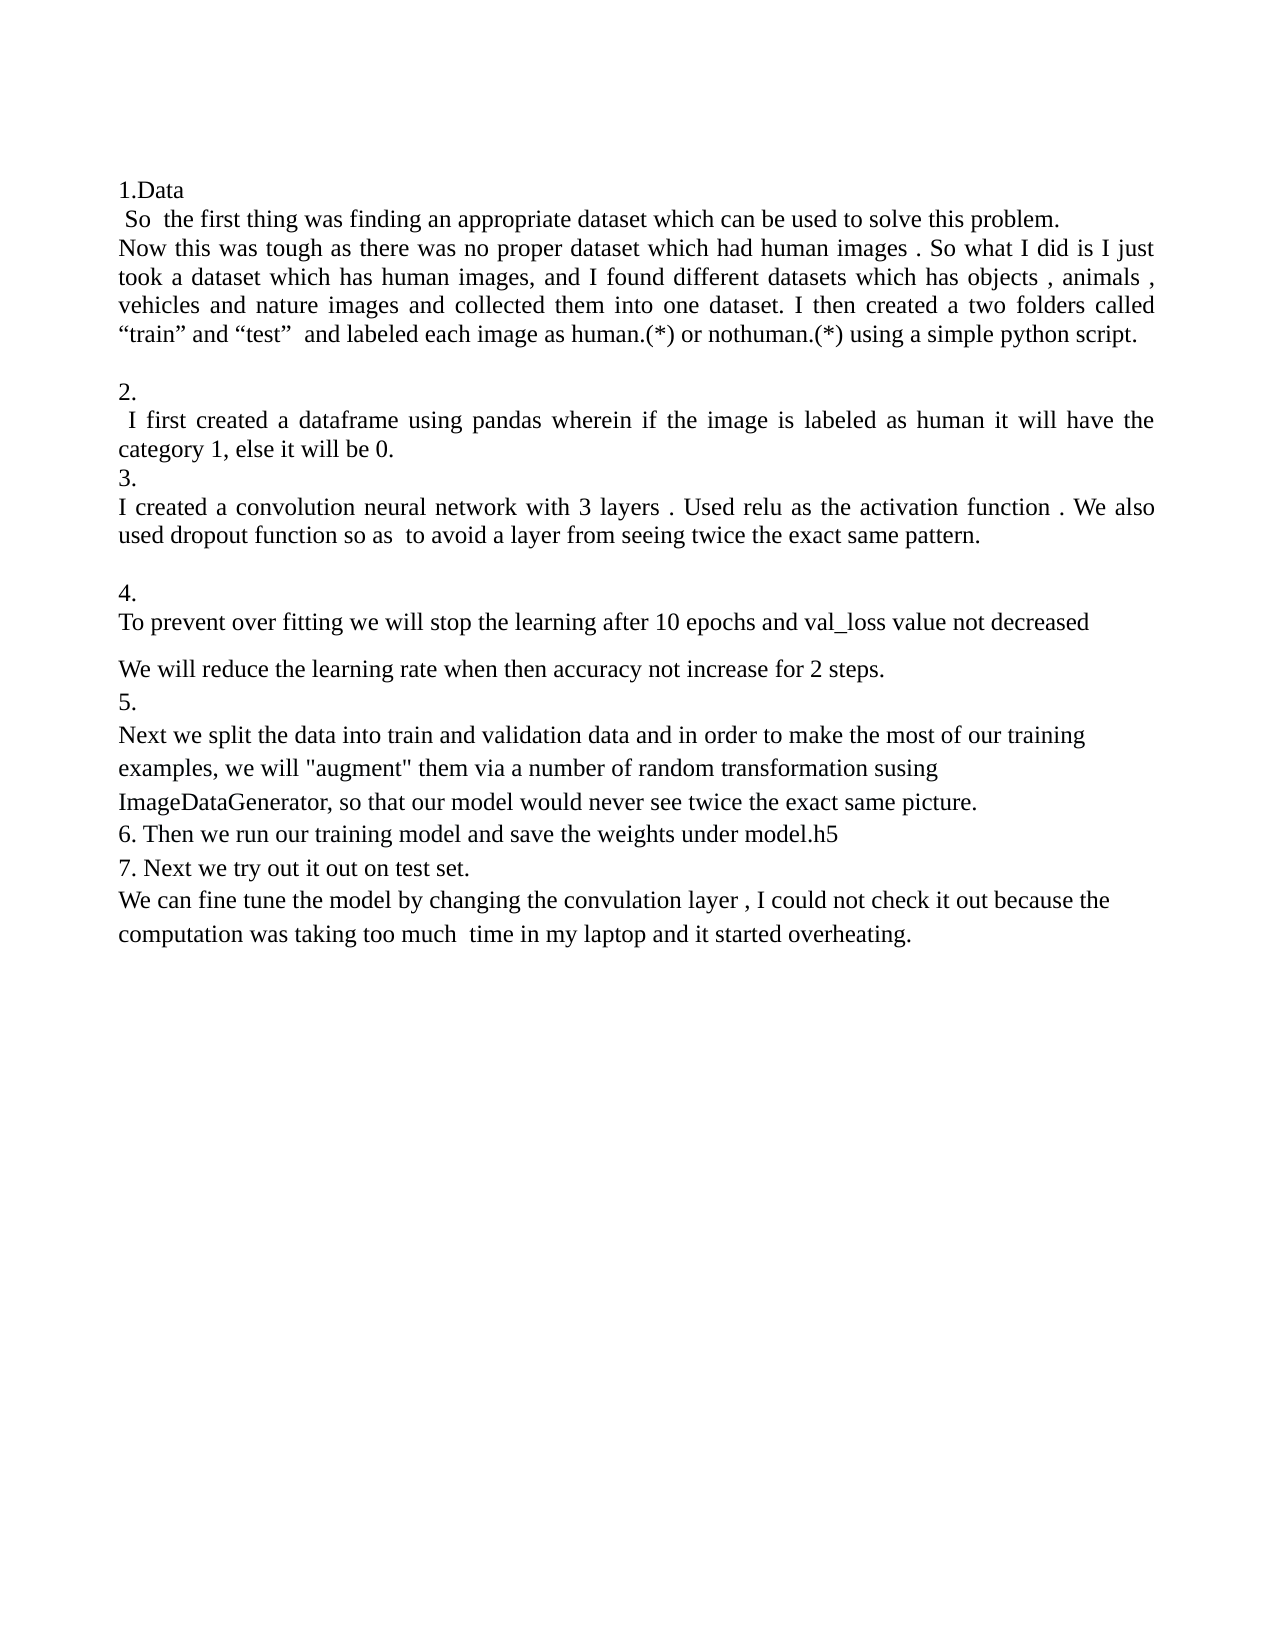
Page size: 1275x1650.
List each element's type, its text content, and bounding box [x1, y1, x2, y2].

text 6. Then we run our training model and save the weights under model.h5 [118, 819, 1157, 848]
text So the first thing was finding an appropriate dataset which can be used to solve this problem. [118, 204, 1157, 233]
text 1.Data [118, 176, 1157, 204]
text I first created a dataframe using pandas wherein if the image is labeled as human it will have the category 1, else it will be 0. [118, 406, 1157, 463]
text We can fine tune the model by changing the convulation layer , I could not check it out because the computation was taking too much time in my laptop and it started overheating. [118, 886, 1157, 947]
text Now this was tough as there was no proper dataset which had human images . So what I did is I just took a dataset which has human images, and I found different datasets which has objects , animals , vehicles and nature images and collected them into one dataset. I then created a two folders called “train” and “test” and labeled each image as human.(*) or nothuman.(*) using a simple python script. [118, 233, 1157, 348]
text 7. Next we try out it out on test set. [118, 853, 1157, 881]
text Next we split the data into train and validation data and in order to make the most of our training examples, we will "augment" them via a number of random transformation susing ImageDataGenerator, so that our model would never see twice the exact same picture. [118, 721, 1157, 815]
text We will reduce the learning rate when then accuracy not increase for 2 steps. [118, 654, 1157, 683]
text 3. [118, 463, 1157, 492]
text I created a convolution neural network with 3 layers . Used relu as the activation function . We also used dropout function so as to avoid a layer from seeing twice the exact same pattern. [118, 492, 1157, 549]
text To prevent over fitting we will stop the learning after 10 epochs and val_loss value not decreased [118, 607, 1157, 636]
text 5. [118, 687, 1157, 716]
text 4. [118, 578, 1157, 607]
text 2. [118, 377, 1157, 406]
